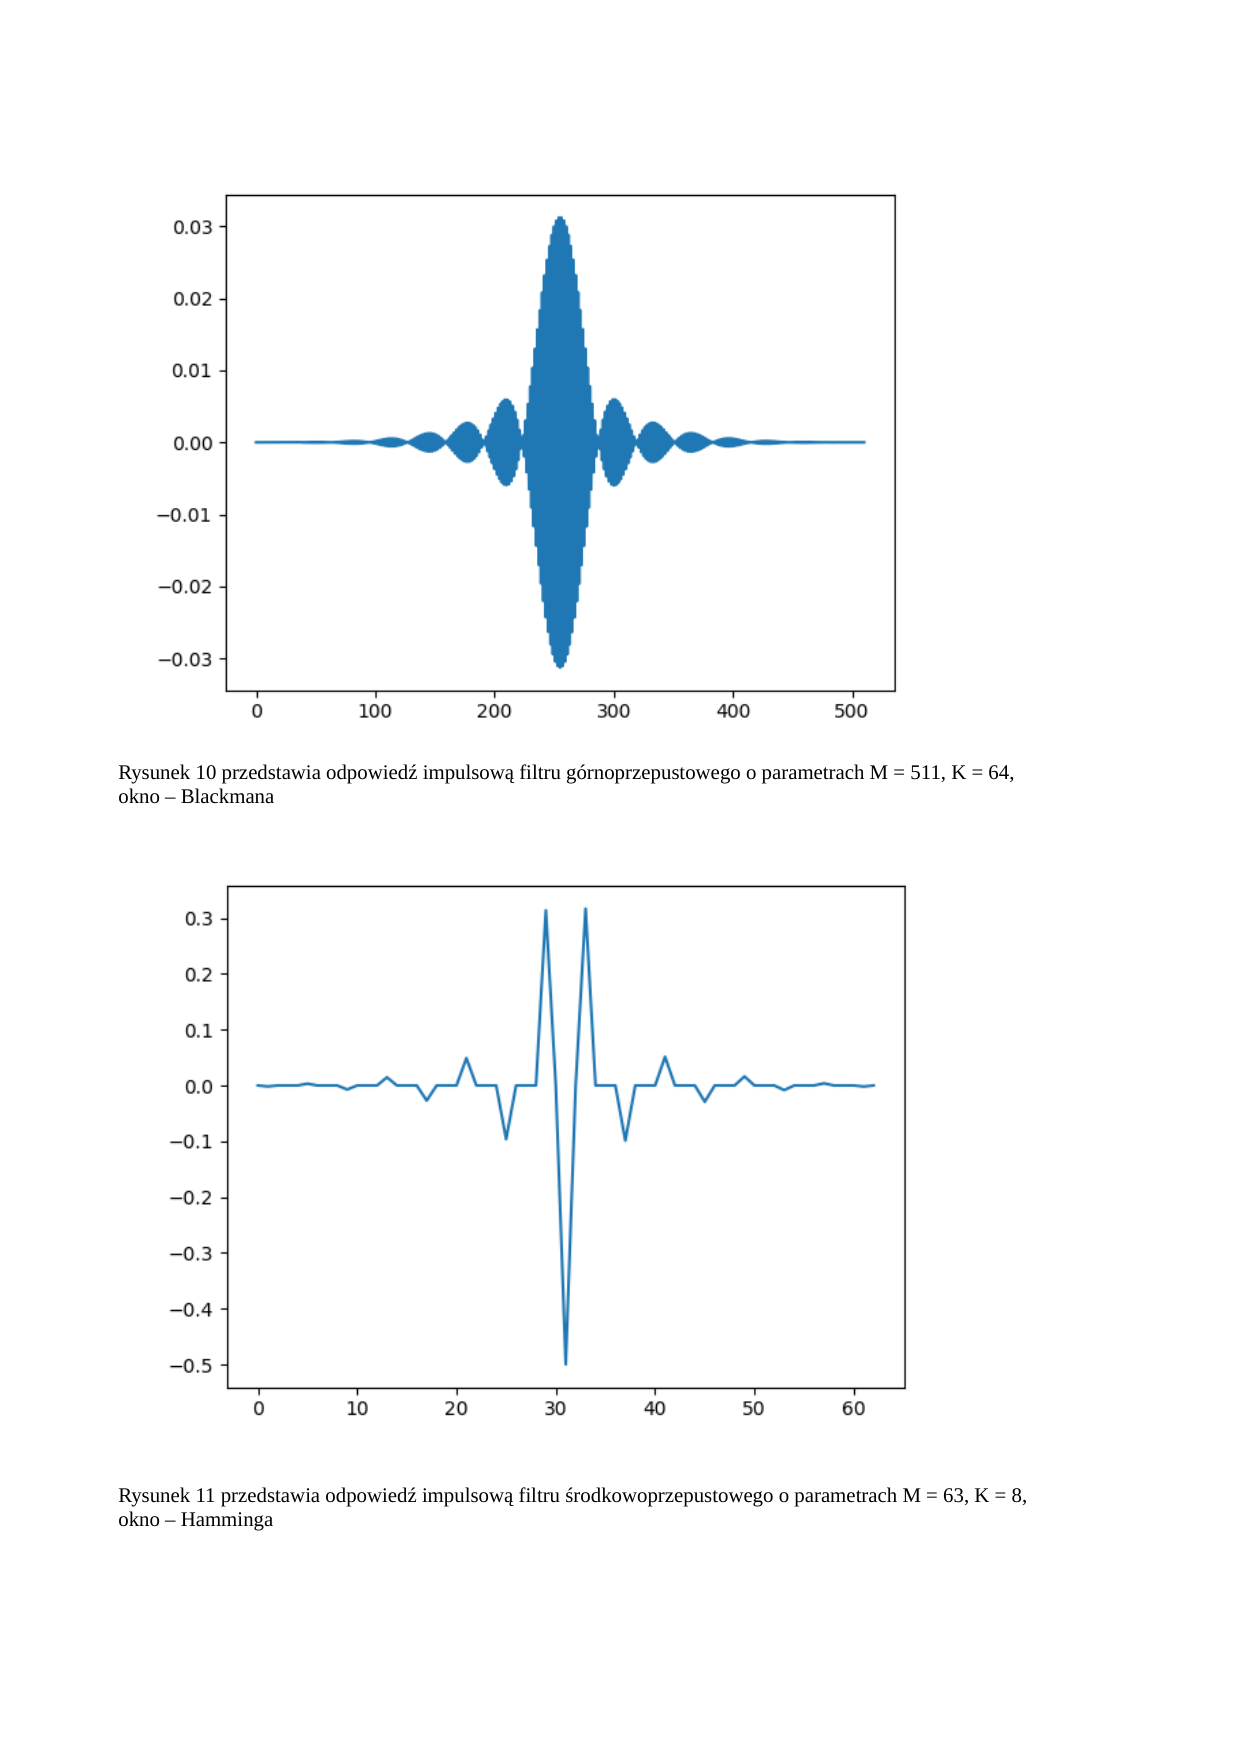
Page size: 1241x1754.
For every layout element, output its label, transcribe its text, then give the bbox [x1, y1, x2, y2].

text Rysunek 10 przedstawia odpowiedź impulsową filtru górnoprzepustowego o parametrach M = 511, K = 64, okno – Blackmana [118, 760, 1122, 808]
text Rysunek 11 przedstawia odpowiedź impulsową filtru środkowoprzepustowego o parametrach M = 63, K = 8, okno – Hamminga [118, 1482, 1122, 1531]
